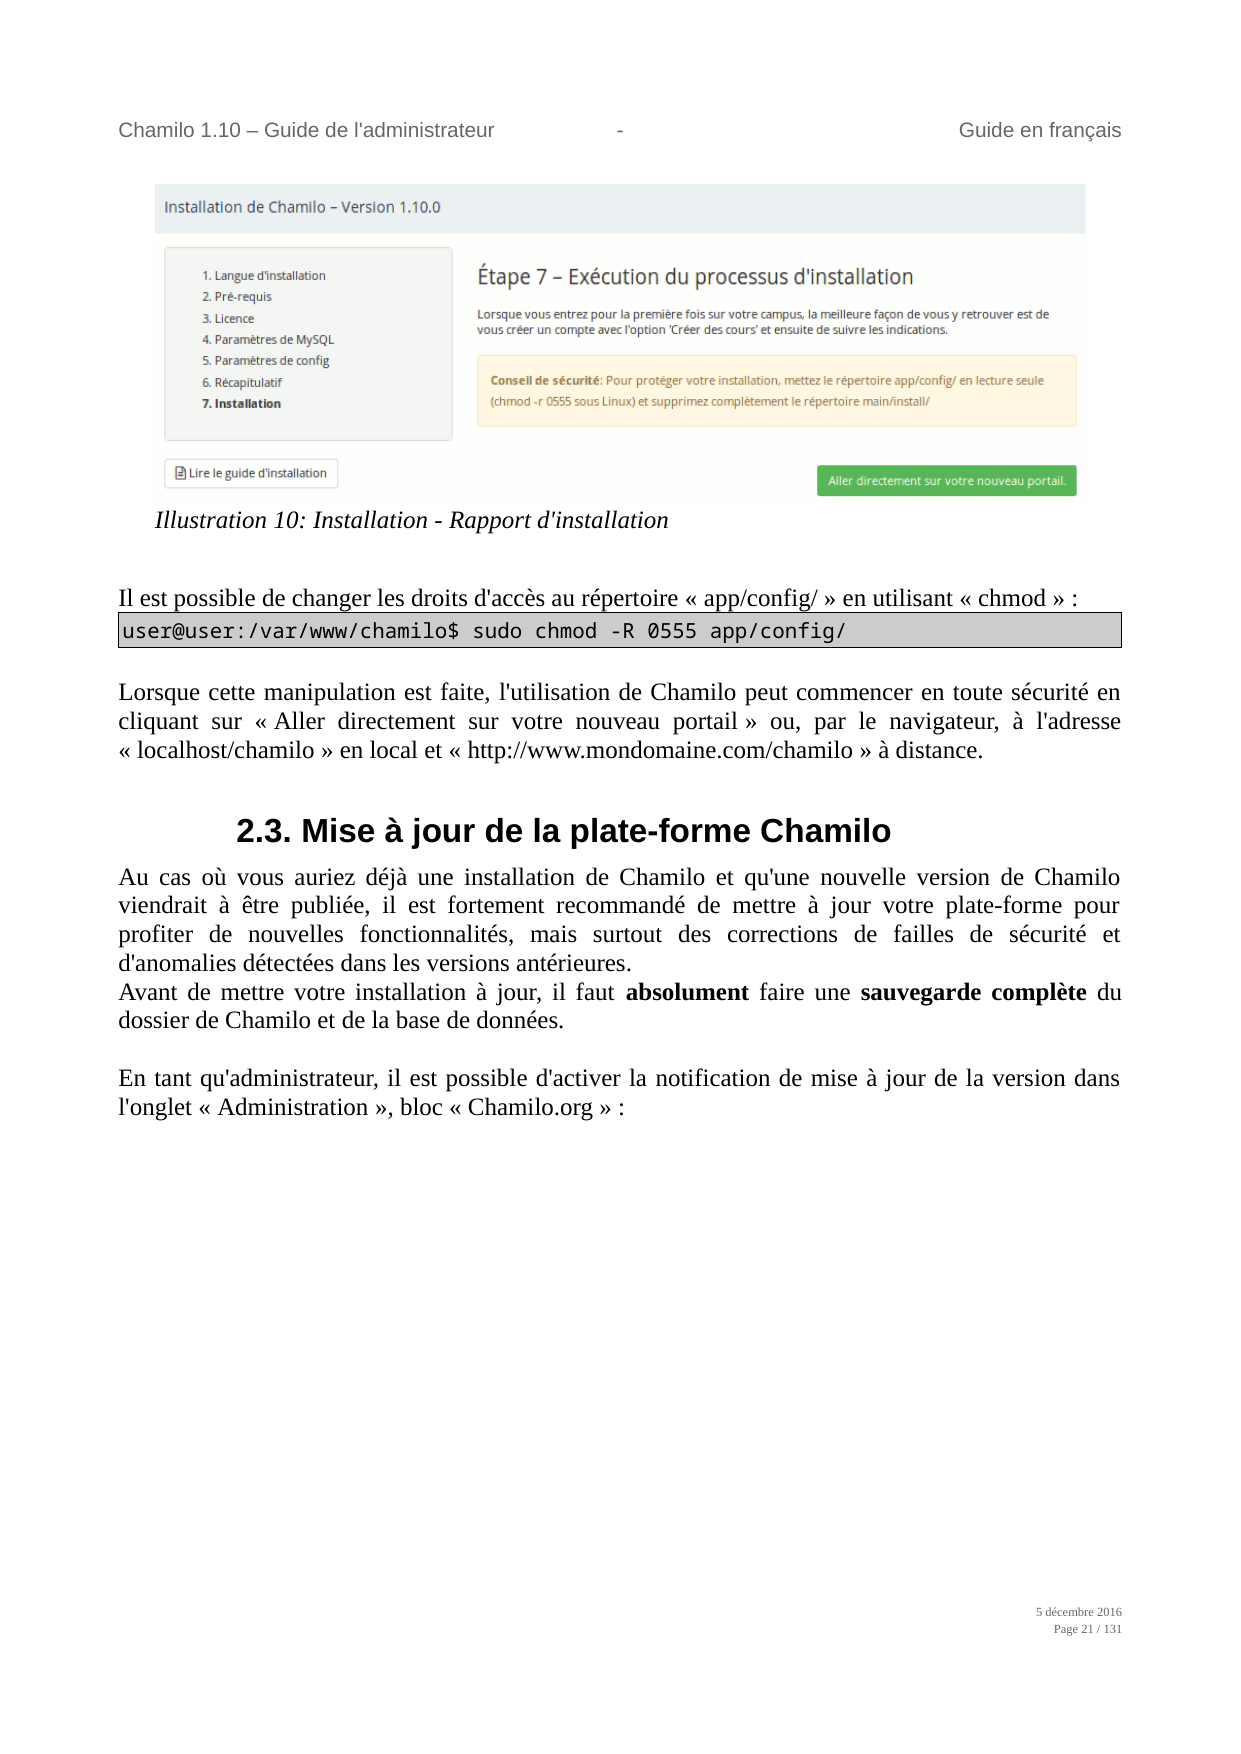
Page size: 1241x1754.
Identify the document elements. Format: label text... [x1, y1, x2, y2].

text Il est possible de changer les droits d'accès au répertoire « app/config/ » en utilisant « chmod » : [118, 583, 1122, 612]
picture [154, 184, 1086, 505]
text user@user:/var/www/chamilo$ sudo chmod -R 0555 app/config/ [119, 613, 1121, 647]
text Illustration 10: Installation - Rapport d'installation [154, 505, 1085, 534]
text Au cas où vous auriez déjà une installation de Chamilo et qu'une nouvelle version de Chamilo viendrait à être publiée, il est fortement recommandé de mettre à jour votre plate-forme pour profiter de nouvelles fonctionnalités, mais surtout des corrections de failles de sécurité et d'anomalies détectées dans les versions antérieures. [118, 862, 1122, 977]
subtitle Mise à jour de la plate-forme Chamilo [236, 811, 1122, 849]
text Lorsque cette manipulation est faite, l'utilisation de Chamilo peut commencer en toute sécurité en cliquant sur « Aller directement sur votre nouveau portail » ou, par le navigateur, à l'adresse « localhost/chamilo » en local et « http://www.mondomaine.com/chamilo » à distance. [118, 677, 1122, 763]
text En tant qu'administrateur, il est possible d'activer la notification de mise à jour de la version dans l'onglet « Administration », bloc « Chamilo.org » : [118, 1063, 1122, 1121]
text Avant de mettre votre installation à jour, il faut absolument faire une sauvegarde complète du dossier de Chamilo et de la base de données. [118, 977, 1122, 1034]
